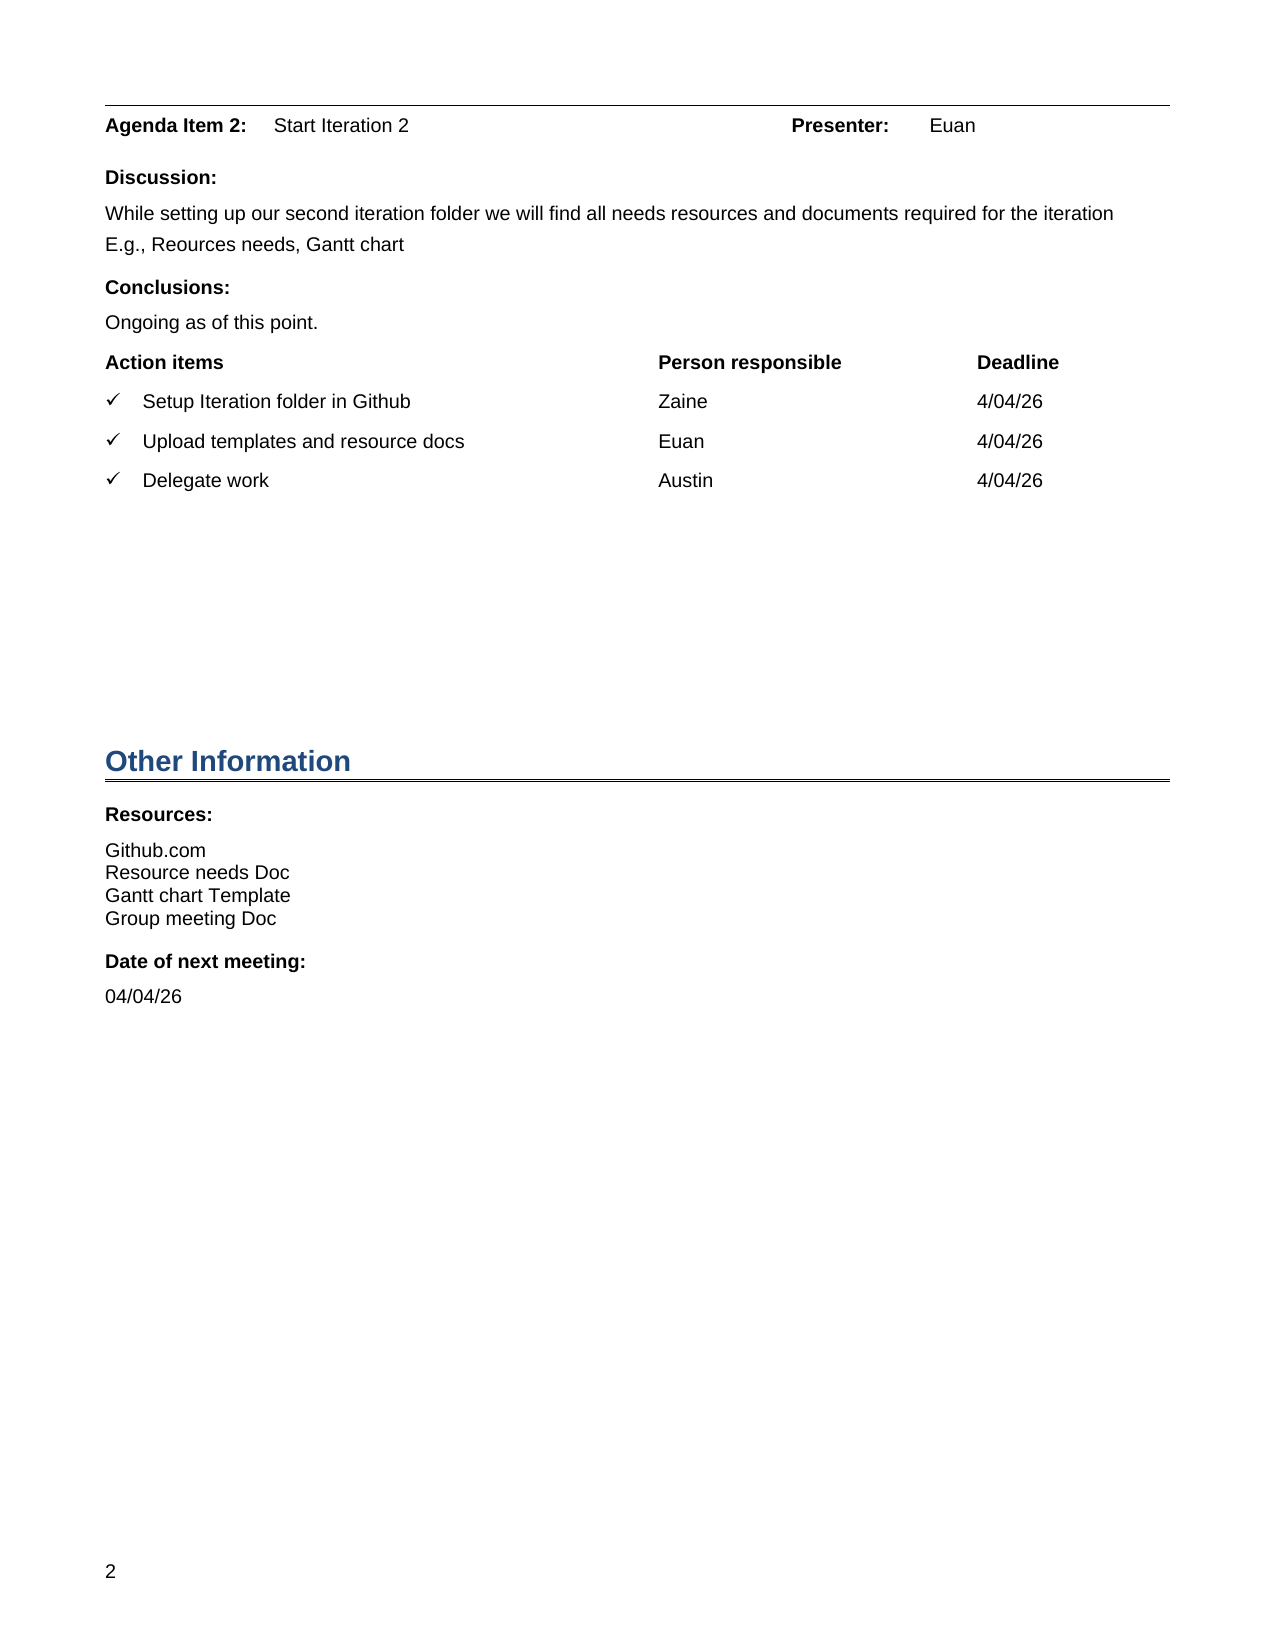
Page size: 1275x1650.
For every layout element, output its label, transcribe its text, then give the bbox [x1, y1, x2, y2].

text Github.com Resource needs Doc Gantt chart Template Group meeting Doc [105, 838, 1170, 929]
table_cell 4/04/26 [977, 382, 1170, 421]
table_header Agenda Item 2: [105, 106, 274, 145]
subtitle Date of next meeting: [105, 950, 1170, 973]
table_cell Euan [658, 421, 977, 461]
text E.g., Reources needs, Gantt chart [105, 232, 1170, 255]
table_cell 4/04/26 [977, 421, 1170, 461]
subtitle Resources: [105, 803, 1170, 826]
table_header Deadline [977, 342, 1170, 382]
table_cell Austin [658, 461, 977, 530]
subtitle Conclusions: [105, 276, 1170, 299]
table_header Start Iteration 2 [274, 106, 791, 145]
subtitle Discussion: [105, 166, 1170, 189]
table_header Presenter: [791, 106, 929, 145]
text 04/04/26 [105, 985, 1170, 1008]
text While setting up our second iteration folder we will find all needs resources and documents required for the iteration [105, 201, 1170, 224]
subtitle Other Information [105, 744, 1170, 779]
text Ongoing as of this point. [105, 311, 1170, 334]
table_header Action items [105, 342, 658, 382]
table_header Person responsible [658, 342, 977, 382]
table_cell Delegate work [105, 461, 658, 530]
table_cell Zaine [658, 382, 977, 421]
table_header Euan [929, 106, 1170, 145]
table_cell Setup Iteration folder in Github [105, 382, 658, 421]
table_cell Upload templates and resource docs [105, 421, 658, 461]
table_cell 4/04/26 [977, 461, 1170, 530]
